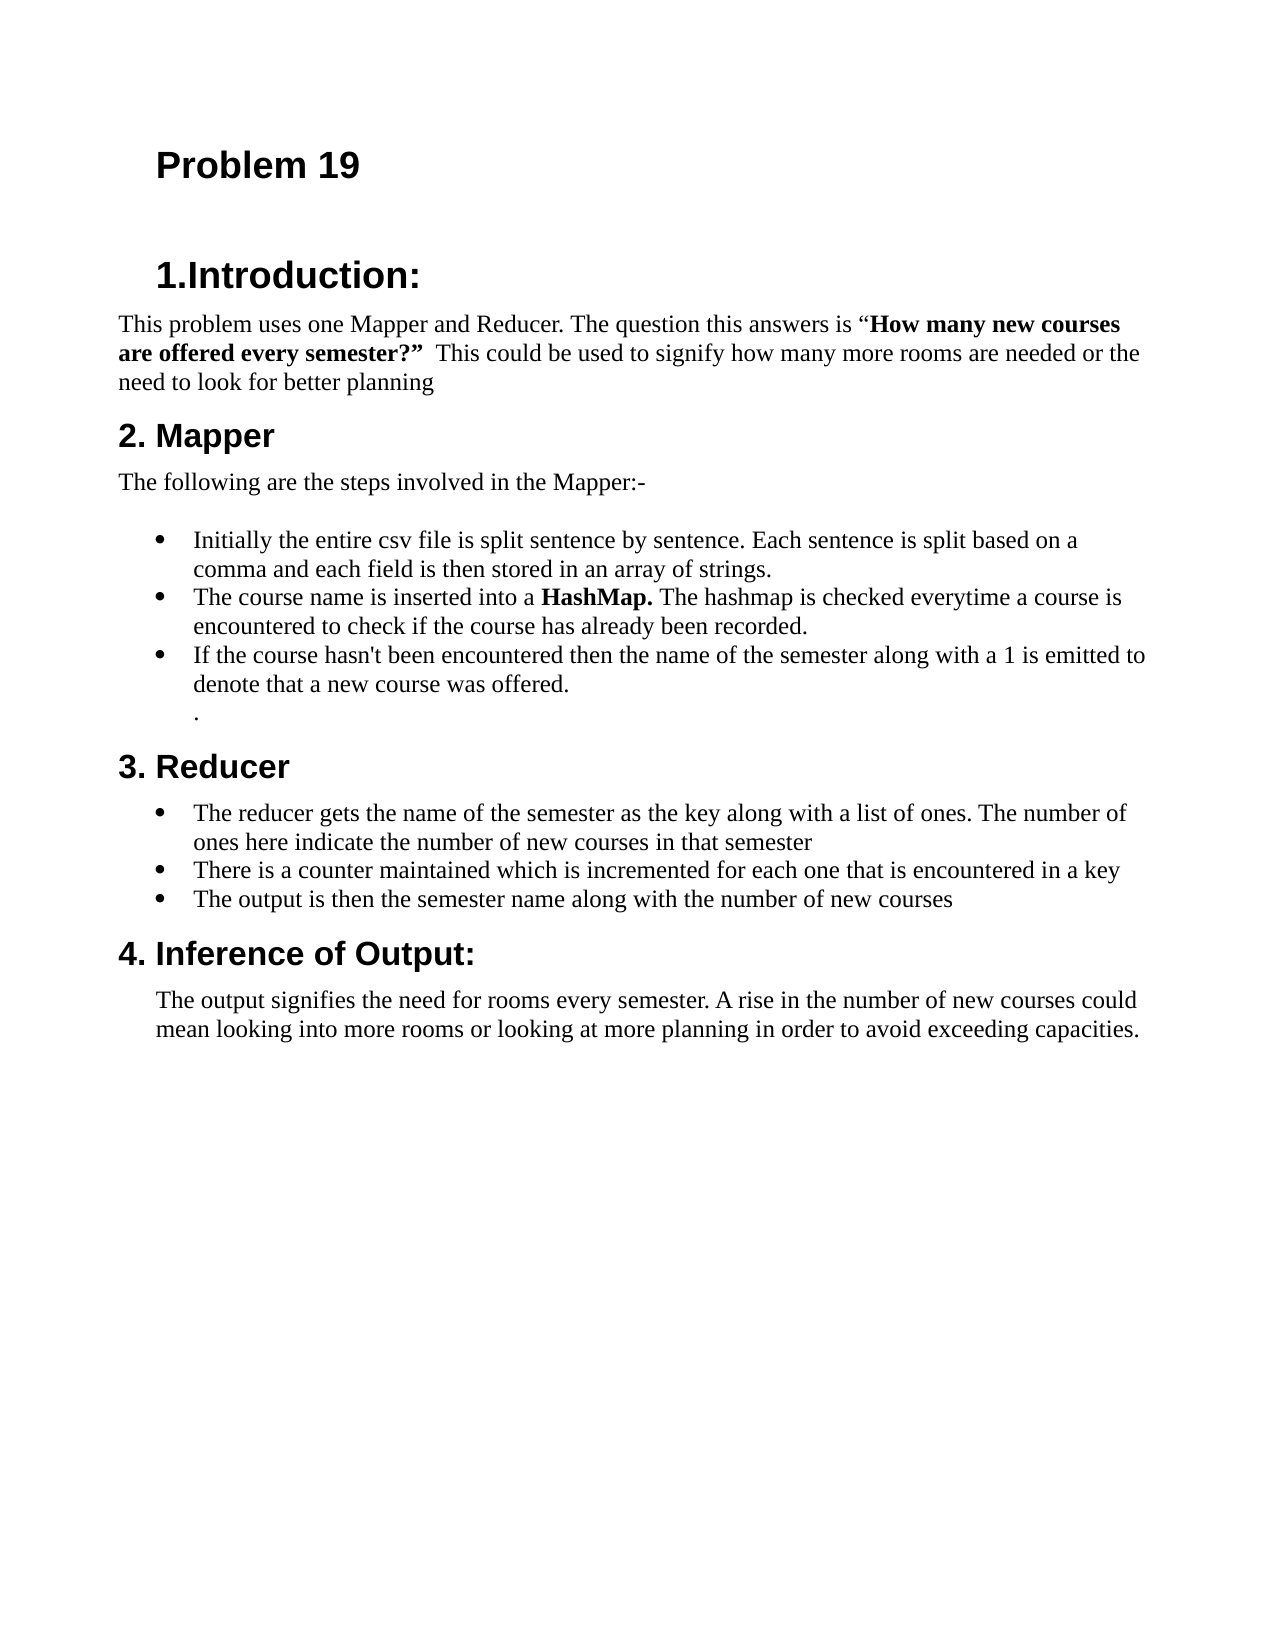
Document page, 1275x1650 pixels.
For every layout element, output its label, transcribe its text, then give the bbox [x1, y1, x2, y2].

subtitle 3. Reducer [118, 747, 1157, 786]
list Initially the entire csv file is split sentence by sentence. Each sentence is split based on a comma and each field is then stored in an array of strings. [156, 525, 1157, 582]
text The following are the steps involved in the Mapper:- [118, 467, 1157, 496]
subtitle Problem 19 [118, 143, 1157, 187]
list The output is then the semester name along with the number of new courses [156, 884, 1157, 913]
list The reducer gets the name of the semester as the key along with a list of ones. The number of ones here indicate the number of new courses in that semester [156, 798, 1157, 856]
subtitle 2. Mapper [118, 416, 1157, 455]
subtitle 1.Introduction: [118, 253, 1157, 297]
list If the course hasn't been encountered then the name of the semester along with a 1 is emitted to denote that a new course was offered. [156, 640, 1157, 697]
text This problem uses one Mapper and Reducer. The question this answers is “How many new courses are offered every semester?” This could be used to signify how many more rooms are needed or the need to look for better planning [118, 309, 1157, 395]
list The course name is inserted into a HashMap. The hashmap is checked everytime a course is encountered to check if the course has already been recorded. [156, 582, 1157, 640]
subtitle 4. Inference of Output: [118, 934, 1157, 973]
text The output signifies the need for rooms every semester. A rise in the number of new courses could mean looking into more rooms or looking at more planning in order to avoid exceeding capacities. [156, 985, 1157, 1043]
list There is a counter maintained which is incremented for each one that is encountered in a key [156, 856, 1157, 884]
list . [156, 697, 1157, 726]
